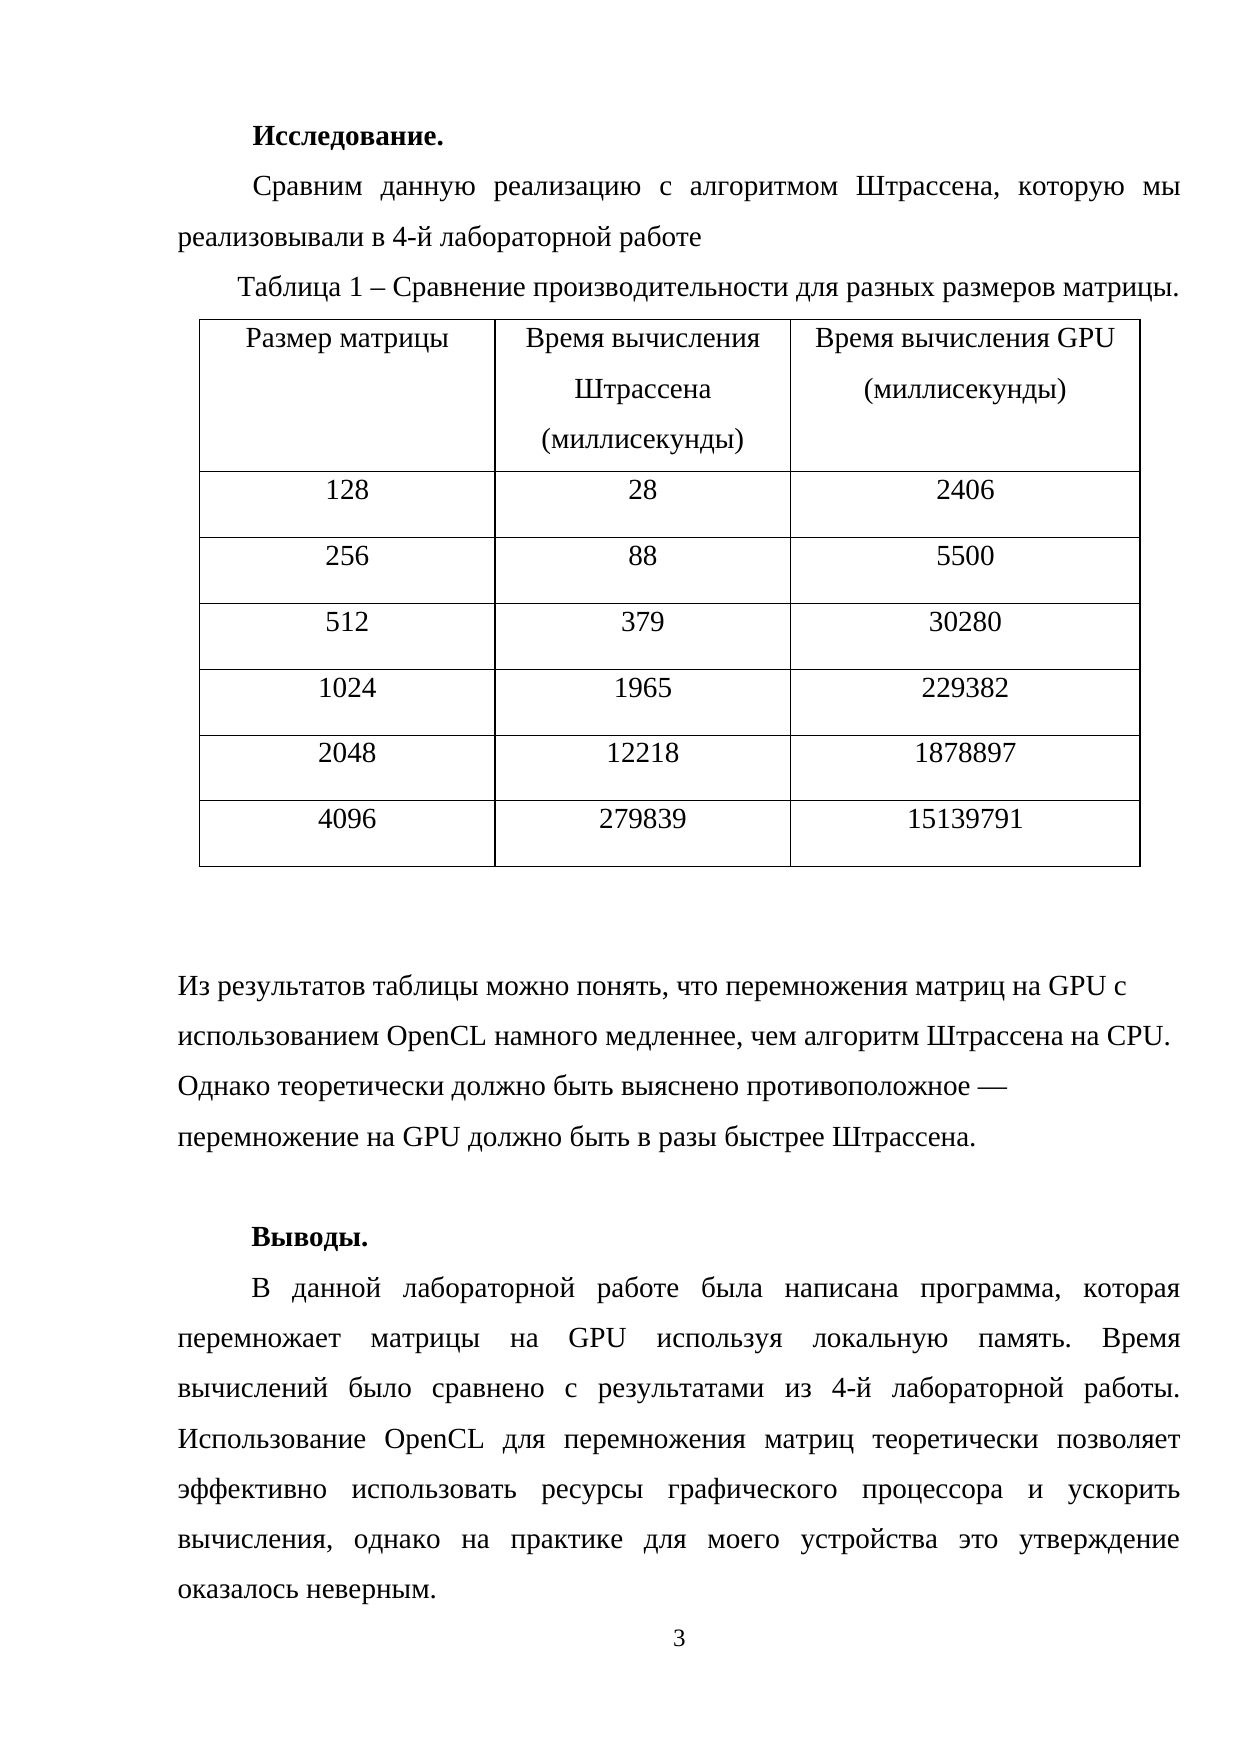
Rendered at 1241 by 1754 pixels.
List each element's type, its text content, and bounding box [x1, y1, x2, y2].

table_cell 1024 [200, 670, 494, 734]
table_cell 5500 [791, 538, 1139, 603]
table_header Время вычисления GPU (миллисекунды) [791, 320, 1139, 471]
table_cell 229382 [791, 670, 1139, 734]
text Таблица 1 – Сравнение производительности для разных размеров матрицы. [162, 269, 1181, 303]
table_cell 12218 [496, 736, 790, 800]
table_cell 512 [200, 604, 494, 669]
table_cell 256 [200, 538, 494, 603]
text Сравним данную реализацию с алгоритмом Штрассена, которую мы реализовывали в 4-й лабораторной работе [177, 168, 1181, 252]
text Выводы. [177, 1219, 1181, 1253]
text Исследование. [177, 118, 1181, 152]
text Однако теоретически должно быть выяснено противоположное — перемножение на GPU должно быть в разы быстрее Штрассена. [177, 1068, 1181, 1152]
table_cell 379 [496, 604, 790, 669]
table_cell 128 [200, 472, 494, 537]
text В данной лабораторной работе была написана программа, которая перемножает матрицы на GPU используя локальную память. Время вычислений было сравнено с результатами из 4-й лабораторной работы. Использование OpenCL для перемножения матриц теоретически позволяет эффективно использовать ресурсы графического процессора и ускорить вычисления, однако на практике для моего устройства это утверждение оказалось неверным. [177, 1270, 1181, 1605]
table_header Время вычисления Штрассена (миллисекунды) [496, 320, 790, 471]
table_cell 2048 [200, 736, 494, 800]
table_cell 1878897 [791, 736, 1139, 800]
table_cell 1965 [496, 670, 790, 734]
table_cell 30280 [791, 604, 1139, 669]
table_cell 279839 [496, 801, 790, 866]
table_cell 88 [496, 538, 790, 603]
table_cell 15139791 [791, 801, 1139, 866]
table_cell 2406 [791, 472, 1139, 537]
text Из результатов таблицы можно понять, что перемножения матриц на GPU с использованием OpenCL намного медленнее, чем алгоритм Штрассена на CPU. [177, 968, 1181, 1052]
table_cell 4096 [200, 801, 494, 866]
table_cell 28 [496, 472, 790, 537]
table_header Размер матрицы [200, 320, 494, 471]
